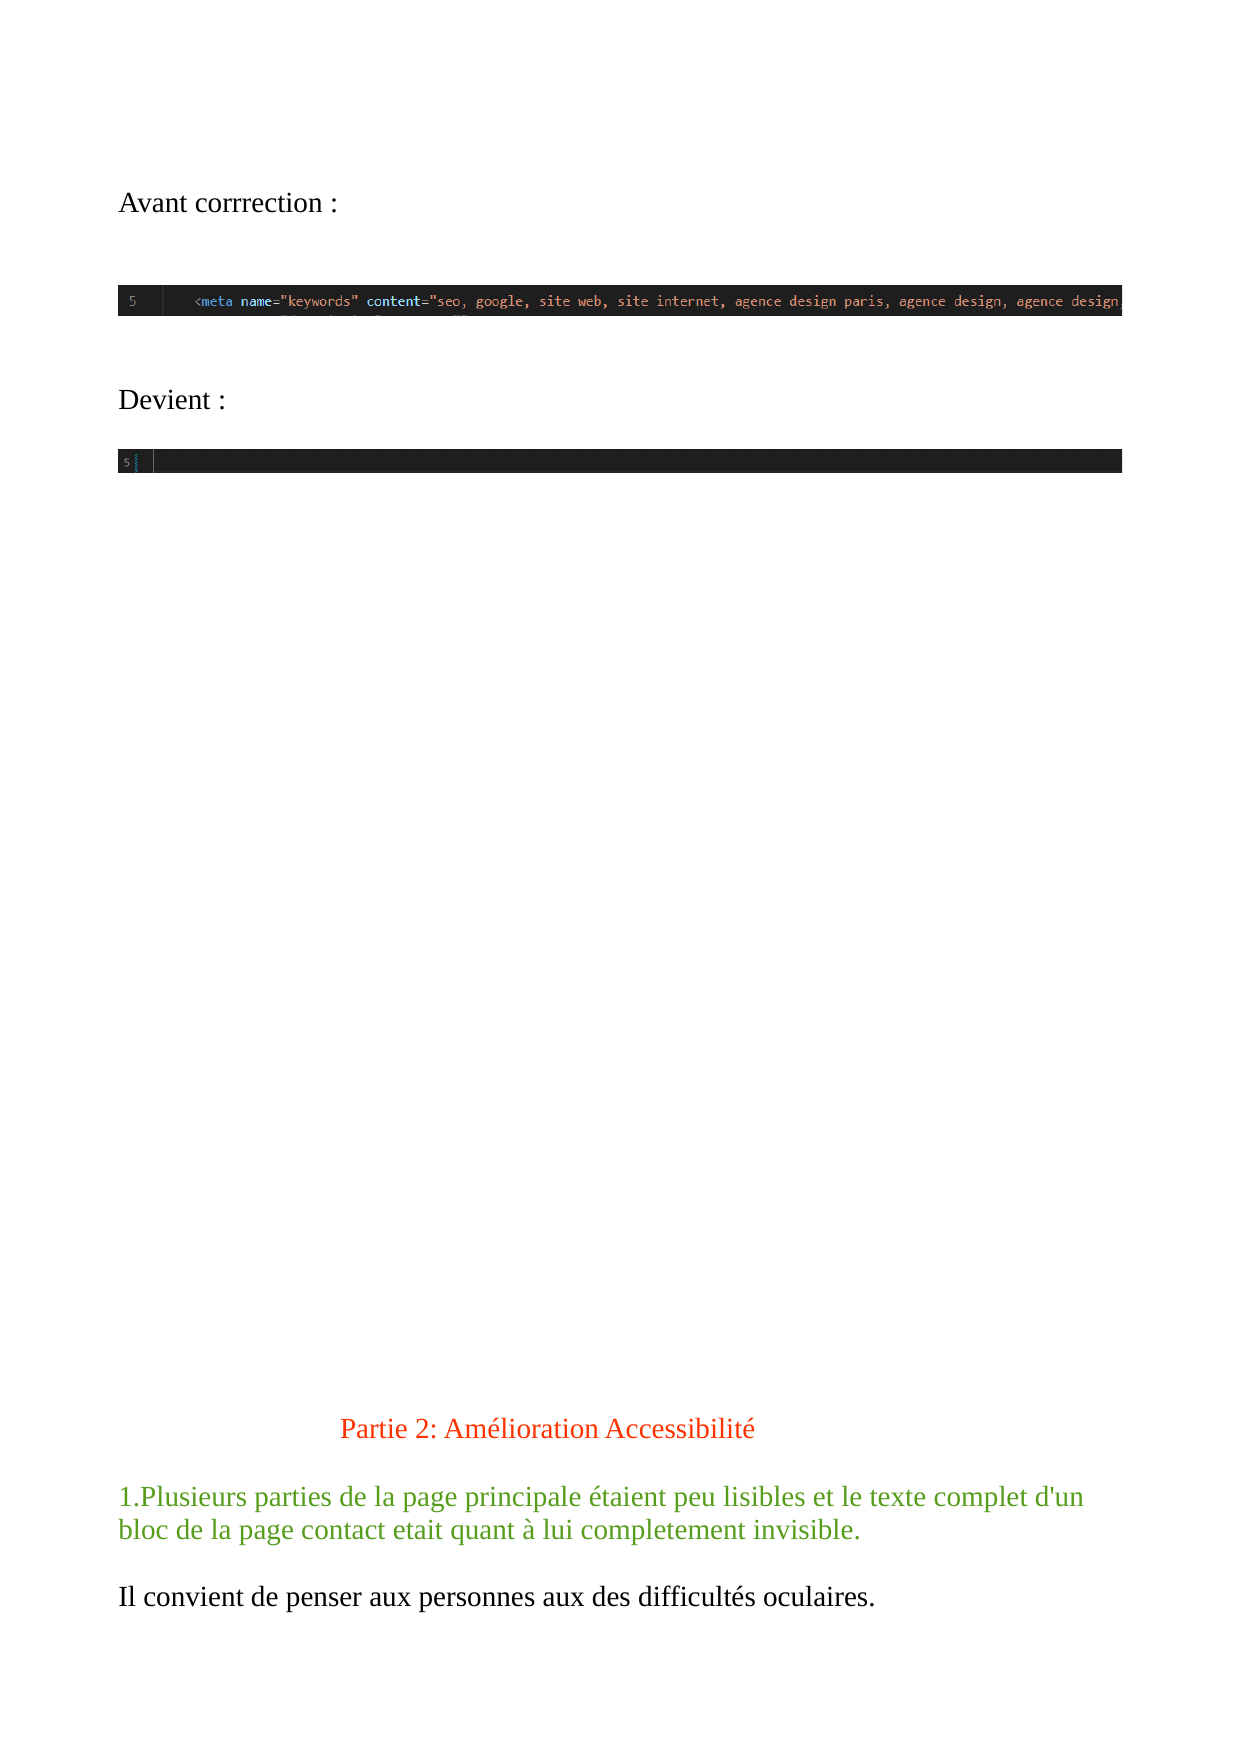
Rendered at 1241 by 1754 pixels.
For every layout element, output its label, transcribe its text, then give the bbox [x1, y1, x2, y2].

picture [118, 285, 1123, 316]
text Partie 2: Amélioration Accessibilité [118, 1412, 1122, 1445]
text Avant corrrection : [118, 185, 1122, 219]
picture [118, 449, 1123, 473]
text Il convient de penser aux personnes aux des difficultés oculaires. [118, 1579, 1122, 1613]
text Devient : [118, 382, 1122, 416]
text 1.Plusieurs parties de la page principale étaient peu lisibles et le texte complet d'un bloc de la page contact etait quant à lui completement invisible. [118, 1479, 1122, 1546]
